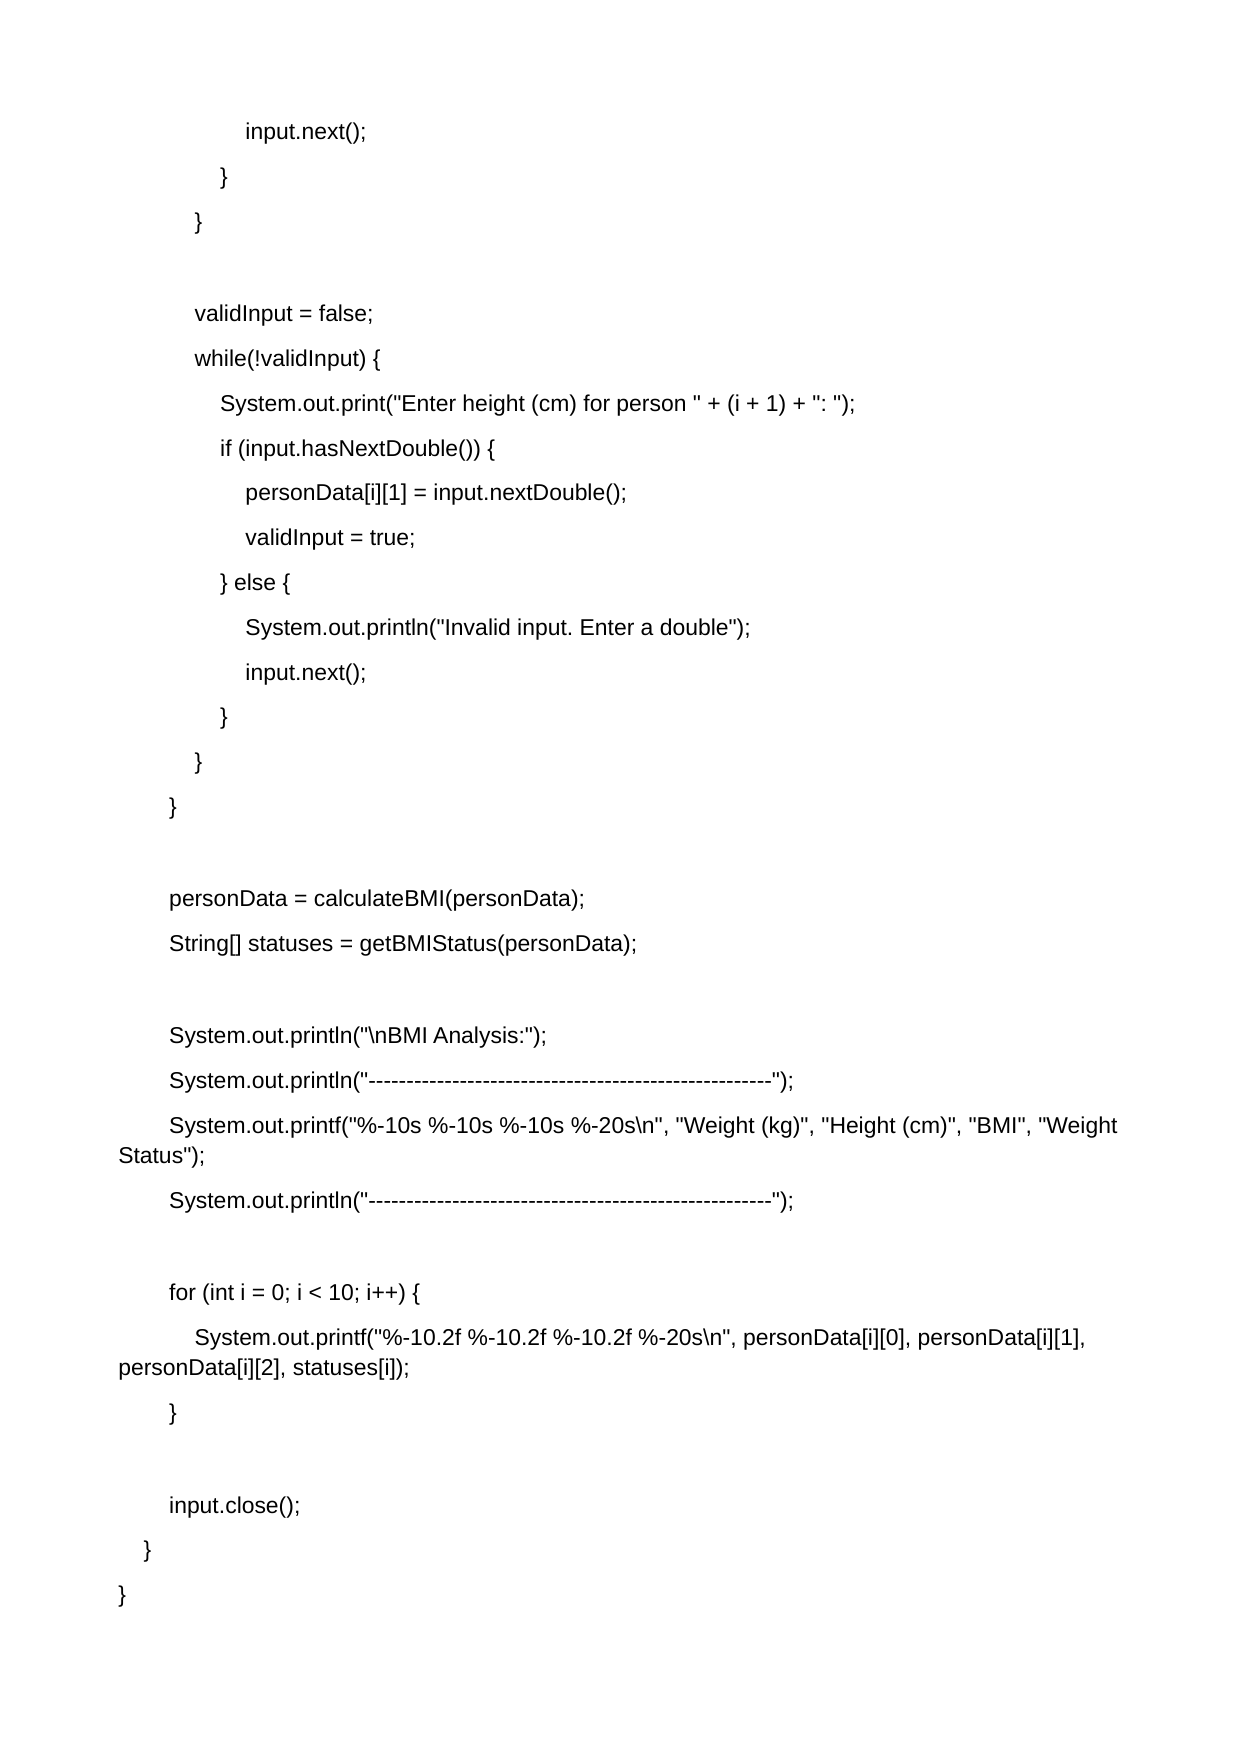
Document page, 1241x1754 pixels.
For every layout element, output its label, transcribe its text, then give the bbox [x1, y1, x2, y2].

text personData = calculateBMI(personData); [118, 885, 1122, 912]
text System.out.println("\nBMI Analysis:"); [118, 1022, 1122, 1049]
text personData[i][1] = input.nextDouble(); [118, 479, 1122, 506]
text System.out.println("-----------------------------------------------------"); [118, 1067, 1122, 1093]
text } [118, 208, 1122, 234]
text while(!validInput) { [118, 345, 1122, 371]
text input.next(); [118, 658, 1122, 685]
text System.out.println("Invalid input. Enter a double"); [118, 614, 1122, 640]
text validInput = true; [118, 524, 1122, 550]
text String[] statuses = getBMIStatus(personData); [118, 930, 1122, 956]
text } [118, 1536, 1122, 1563]
text if (input.hasNextDouble()) { [118, 434, 1122, 461]
text validInput = false; [118, 300, 1122, 326]
text System.out.print("Enter height (cm) for person " + (i + 1) + ": "); [118, 390, 1122, 416]
text input.next(); [118, 118, 1122, 144]
text } [118, 1581, 1122, 1607]
text System.out.println("-----------------------------------------------------"); [118, 1187, 1122, 1213]
text } [118, 163, 1122, 189]
text } [118, 748, 1122, 774]
text System.out.printf("%-10.2f %-10.2f %-10.2f %-20s\n", personData[i][0], personData[i][1], personData[i][2], statuses[i]); [118, 1324, 1122, 1381]
text } else { [118, 569, 1122, 595]
text System.out.printf("%-10s %-10s %-10s %-20s\n", "Weight (kg)", "Height (cm)", "BMI", "Weight Status"); [118, 1112, 1122, 1168]
text } [118, 793, 1122, 819]
text for (int i = 0; i < 10; i++) { [118, 1279, 1122, 1306]
text input.close(); [118, 1492, 1122, 1518]
text } [118, 703, 1122, 729]
text } [118, 1399, 1122, 1426]
